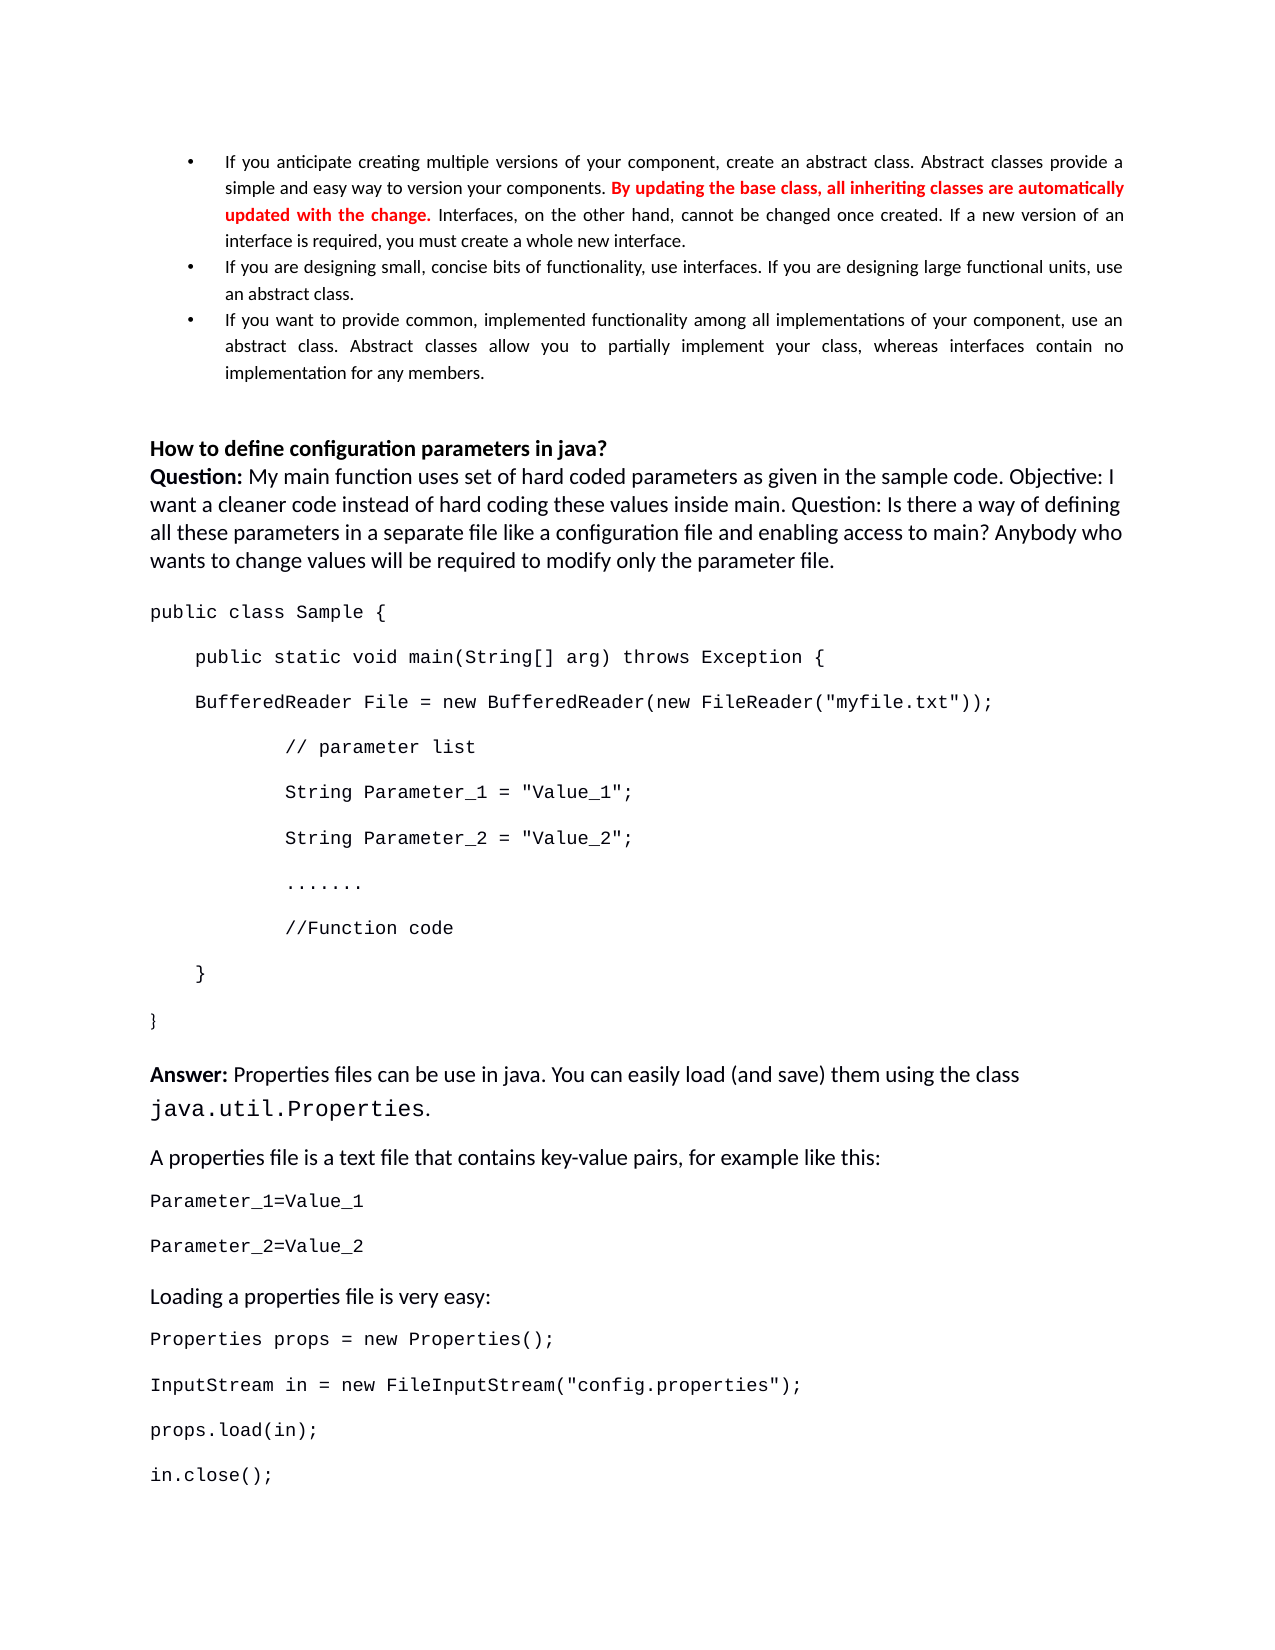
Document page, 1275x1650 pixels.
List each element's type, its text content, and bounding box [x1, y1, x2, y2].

text // parameter list [150, 738, 1125, 759]
text Parameter_2=Value_2 [150, 1237, 1125, 1258]
list If you anticipate creating multiple versions of your component, create an abstract class. Abstract classes provide a simple and easy way to version your components. By updating the base class, all inheriting classes are automatically updated with the change. Interfaces, on the other hand, cannot be changed once created. If a new version of an interface is required, you must create a whole new interface. [187, 150, 1125, 252]
text String Parameter_1 = "Value_1"; [150, 783, 1125, 804]
text in.close(); [150, 1466, 1125, 1487]
list If you want to provide common, implemented functionality among all implementations of your component, use an abstract class. Abstract classes allow you to partially implement your class, whereas interfaces contain no implementation for any members. [187, 308, 1125, 384]
text Answer: Properties files can be use in java. You can easily load (and save) them using the class java.util.Properties. [150, 1060, 1125, 1123]
text Parameter_1=Value_1 [150, 1192, 1125, 1213]
text How to define configuration parameters in java? [150, 434, 1125, 462]
text Properties props = new Properties(); [150, 1330, 1125, 1351]
text String Parameter_2 = "Value_2"; [150, 828, 1125, 850]
text public static void main(String[] arg) throws Exception { [150, 648, 1125, 669]
text //Function code [150, 919, 1125, 940]
text InputStream in = new FileInputStream("config.properties"); [150, 1375, 1125, 1397]
text Question: My main function uses set of hard coded parameters as given in the sample code. Objective: I want a cleaner code instead of hard coding these values inside main. Question: Is there a way of defining all these parameters in a separate file like a configuration file and enabling access to main? Anybody who wants to change values will be required to modify only the parameter file. [150, 462, 1125, 574]
text BufferedReader File = new BufferedReader(new FileReader("myfile.txt")); [150, 693, 1125, 714]
text props.load(in); [150, 1421, 1125, 1442]
text } [150, 1009, 1125, 1032]
text public class Sample { [150, 602, 1125, 624]
text ....... [150, 874, 1125, 895]
text A properties file is a text file that contains key-value pairs, for example like this: [150, 1143, 1125, 1171]
text } [150, 964, 1125, 985]
text Loading a properties file is very easy: [150, 1282, 1125, 1310]
list If you are designing small, concise bits of functionality, use interfaces. If you are designing large functional units, use an abstract class. [187, 255, 1125, 305]
